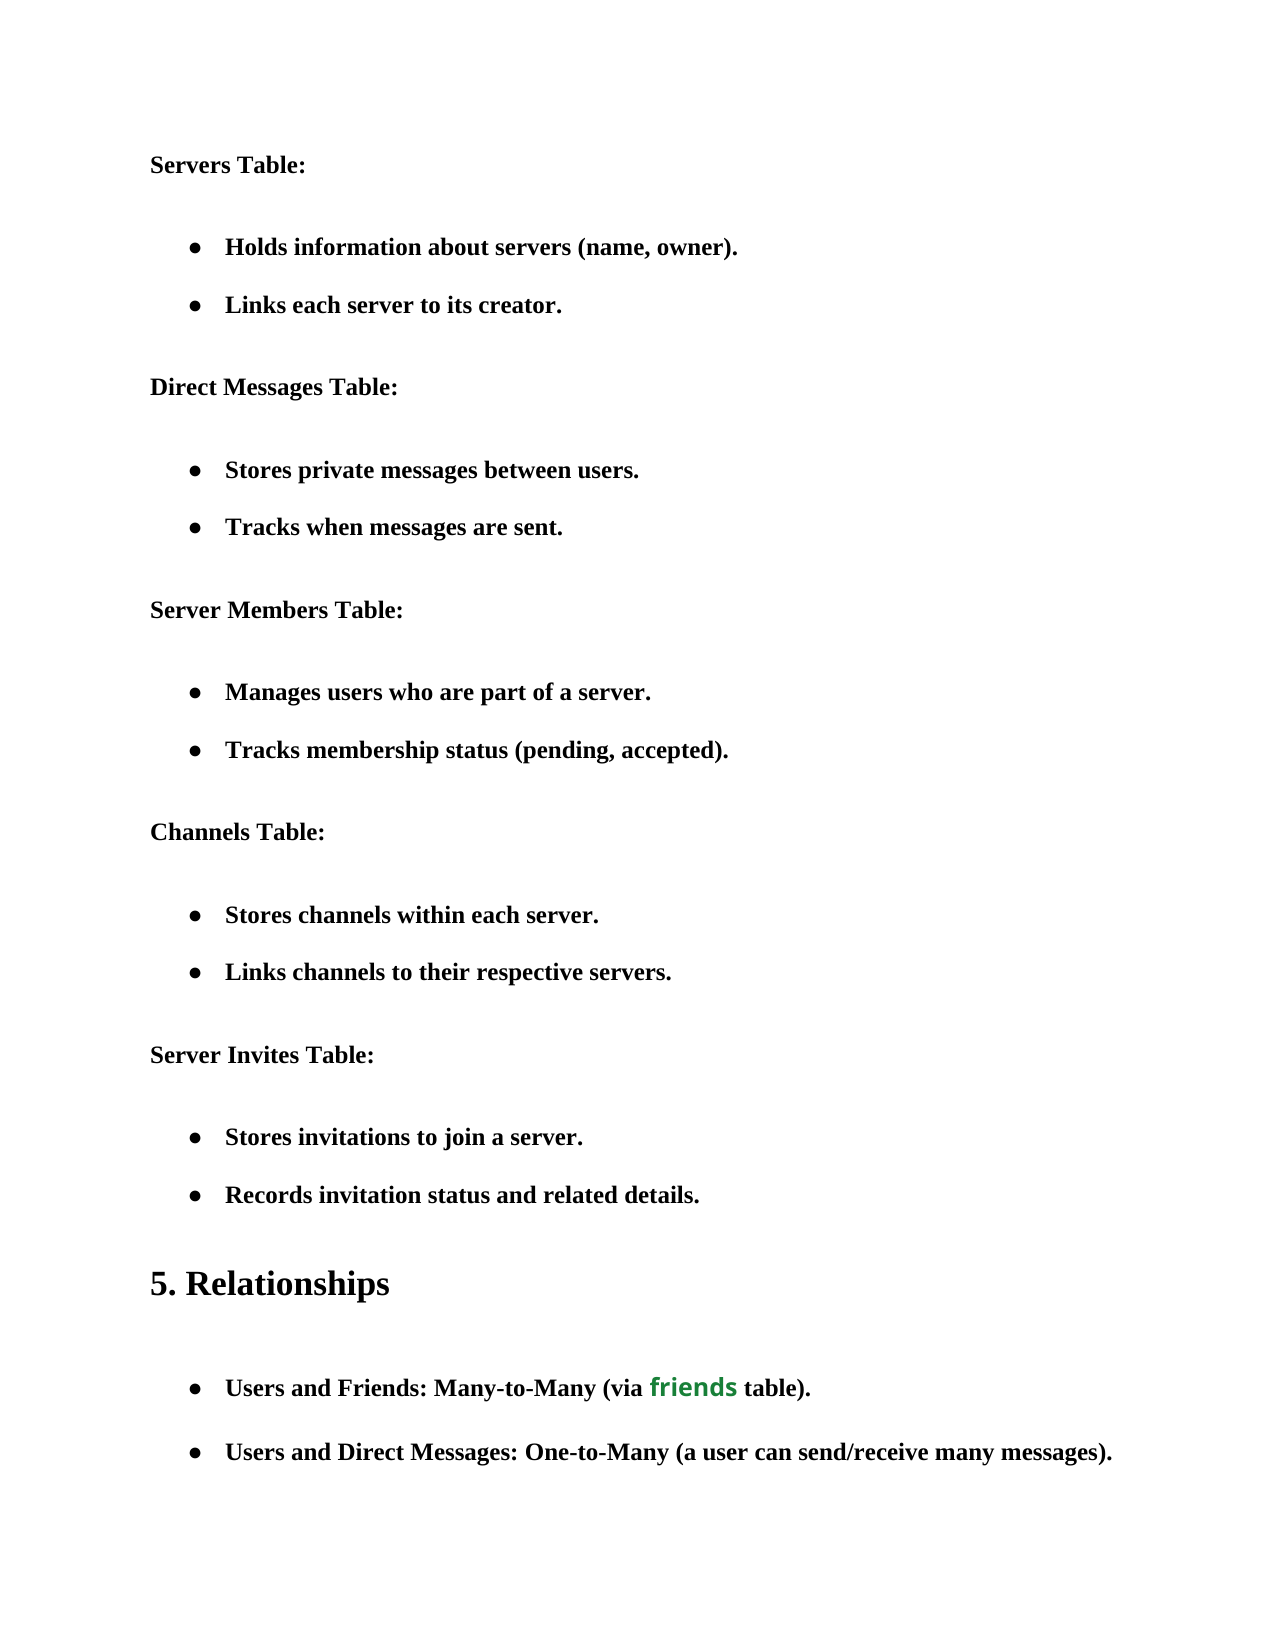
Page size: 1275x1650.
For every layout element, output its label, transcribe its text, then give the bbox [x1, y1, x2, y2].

list Users and Direct Messages: One-to-Many (a user can send/receive many messages). [187, 1437, 1125, 1466]
list Records invitation status and related details. [187, 1180, 1125, 1209]
text Direct Messages Table: [150, 372, 1125, 401]
text 5. Relationships [150, 1262, 1125, 1303]
list Links channels to their respective servers. [187, 957, 1125, 986]
list Tracks membership status (pending, accepted). [187, 735, 1125, 764]
list Tracks when messages are sent. [187, 512, 1125, 541]
list Holds information about servers (name, owner). [187, 232, 1125, 261]
list Links each server to its creator. [187, 290, 1125, 319]
text Channels Table: [150, 817, 1125, 846]
text Server Invites Table: [150, 1040, 1125, 1069]
list Users and Friends: Many-to-Many (via friends table). [187, 1369, 1125, 1403]
text Servers Table: [150, 150, 1125, 179]
list Stores private messages between users. [187, 455, 1125, 484]
list Stores channels within each server. [187, 900, 1125, 929]
list Manages users who are part of a server. [187, 677, 1125, 706]
text Server Members Table: [150, 595, 1125, 624]
list Stores invitations to join a server. [187, 1122, 1125, 1151]
